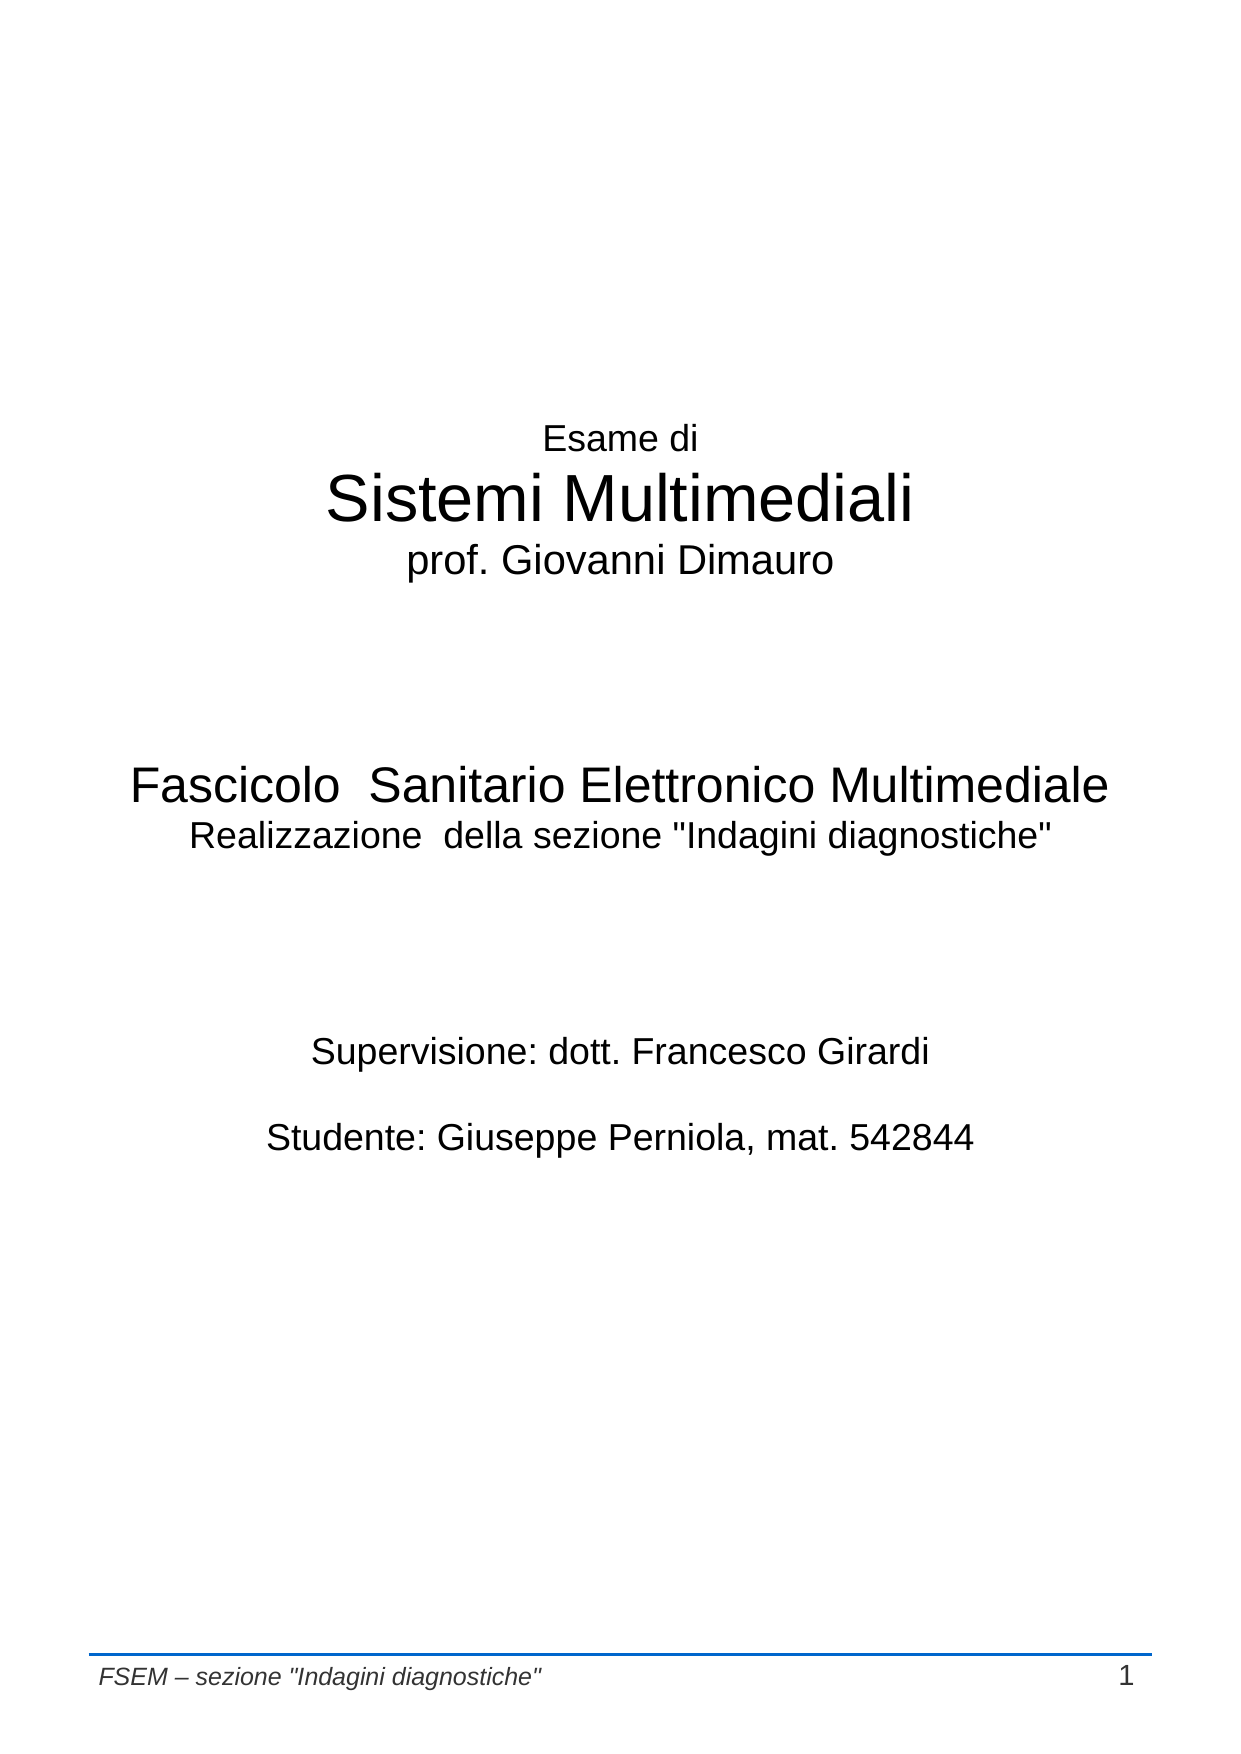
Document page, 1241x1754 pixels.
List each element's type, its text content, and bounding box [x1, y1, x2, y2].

text Esame di [88, 416, 1152, 459]
text prof. Giovanni Dimauro [88, 536, 1152, 583]
text Sistemi Multimediali [88, 459, 1152, 536]
text Fascicolo Sanitario Elettronico Multimediale [88, 756, 1152, 813]
text Supervisione: dott. Francesco Girardi [88, 1029, 1152, 1072]
text Realizzazione della sezione "Indagini diagnostiche" [88, 813, 1152, 857]
text Studente: Giuseppe Perniola, mat. 542844 [88, 1115, 1152, 1158]
